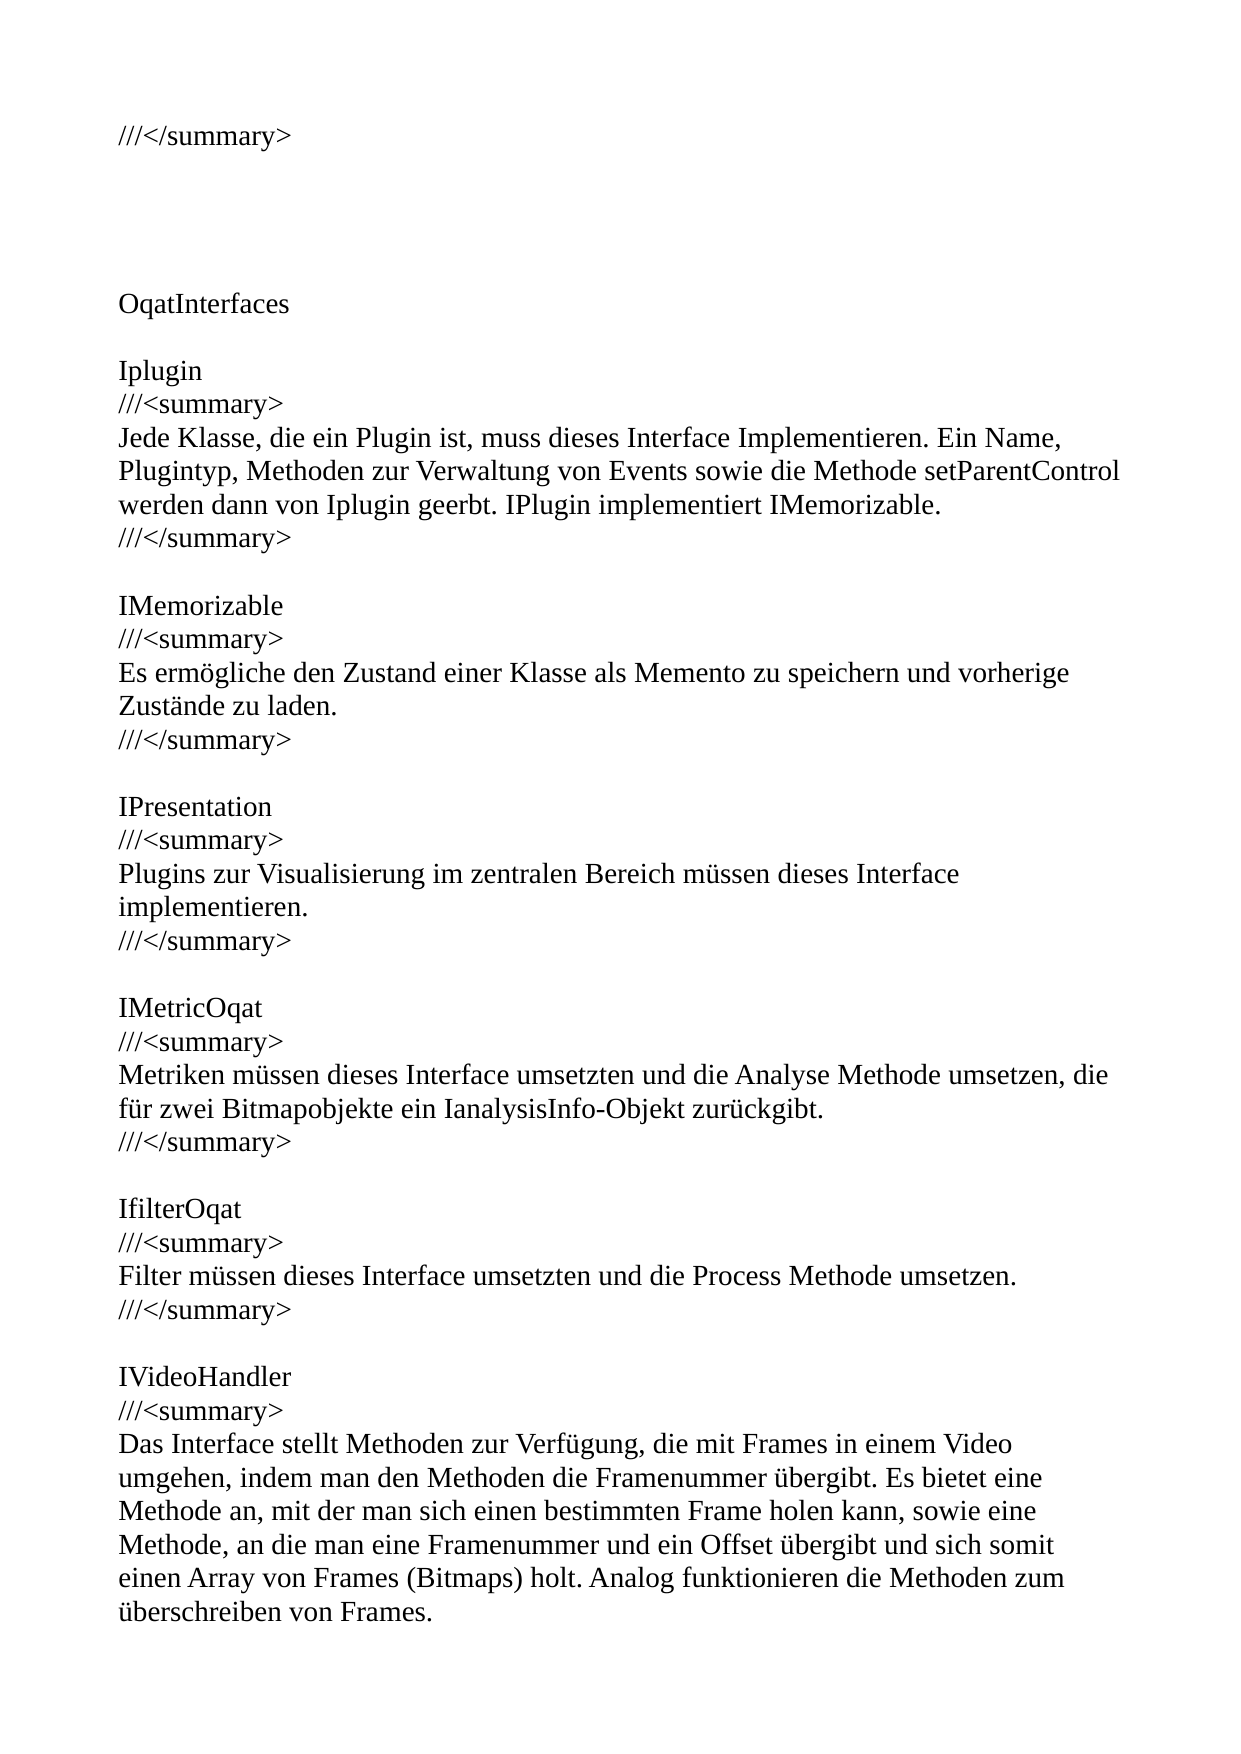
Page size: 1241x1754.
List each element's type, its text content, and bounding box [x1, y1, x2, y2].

text OqatInterfaces [118, 286, 1122, 319]
text IMemorizable [118, 588, 1122, 621]
text ///</summary> [118, 118, 1122, 152]
text ///<summary> [118, 621, 1122, 655]
text IfilterOqat [118, 1191, 1122, 1225]
text ///<summary> [118, 1393, 1122, 1426]
text Metriken müssen dieses Interface umsetzten und die Analyse Methode umsetzen, die für zwei Bitmapobjekte ein IanalysisInfo-Objekt zurückgibt. [118, 1057, 1122, 1124]
text ///</summary> [118, 521, 1122, 554]
text Es ermögliche den Zustand einer Klasse als Memento zu speichern und vorherige Zustände zu laden. [118, 655, 1122, 722]
text ///</summary> [118, 923, 1122, 957]
text Das Interface stellt Methoden zur Verfügung, die mit Frames in einem Video umgehen, indem man den Methoden die Framenummer übergibt. Es bietet eine Methode an, mit der man sich einen bestimmten Frame holen kann, sowie eine Methode, an die man eine Framenummer und ein Offset übergibt und sich somit einen Array von Frames (Bitmaps) holt. Analog funktionieren die Methoden zum überschreiben von Frames. [118, 1426, 1122, 1627]
text ///</summary> [118, 1292, 1122, 1326]
text Jede Klasse, die ein Plugin ist, muss dieses Interface Implementieren. Ein Name, Plugintyp, Methoden zur Verwaltung von Events sowie die Methode setParentControl werden dann von Iplugin geerbt. IPlugin implementiert IMemorizable. [118, 420, 1122, 521]
text IMetricOqat [118, 990, 1122, 1024]
text ///<summary> [118, 822, 1122, 856]
text Plugins zur Visualisierung im zentralen Bereich müssen dieses Interface implementieren. [118, 856, 1122, 923]
text ///<summary> [118, 1024, 1122, 1057]
text ///<summary> [118, 1225, 1122, 1258]
text IPresentation [118, 789, 1122, 822]
text IVideoHandler [118, 1359, 1122, 1393]
text Iplugin [118, 353, 1122, 386]
text ///</summary> [118, 1124, 1122, 1158]
text Filter müssen dieses Interface umsetzten und die Process Methode umsetzen. [118, 1258, 1122, 1292]
text ///</summary> [118, 722, 1122, 755]
text ///<summary> [118, 386, 1122, 420]
